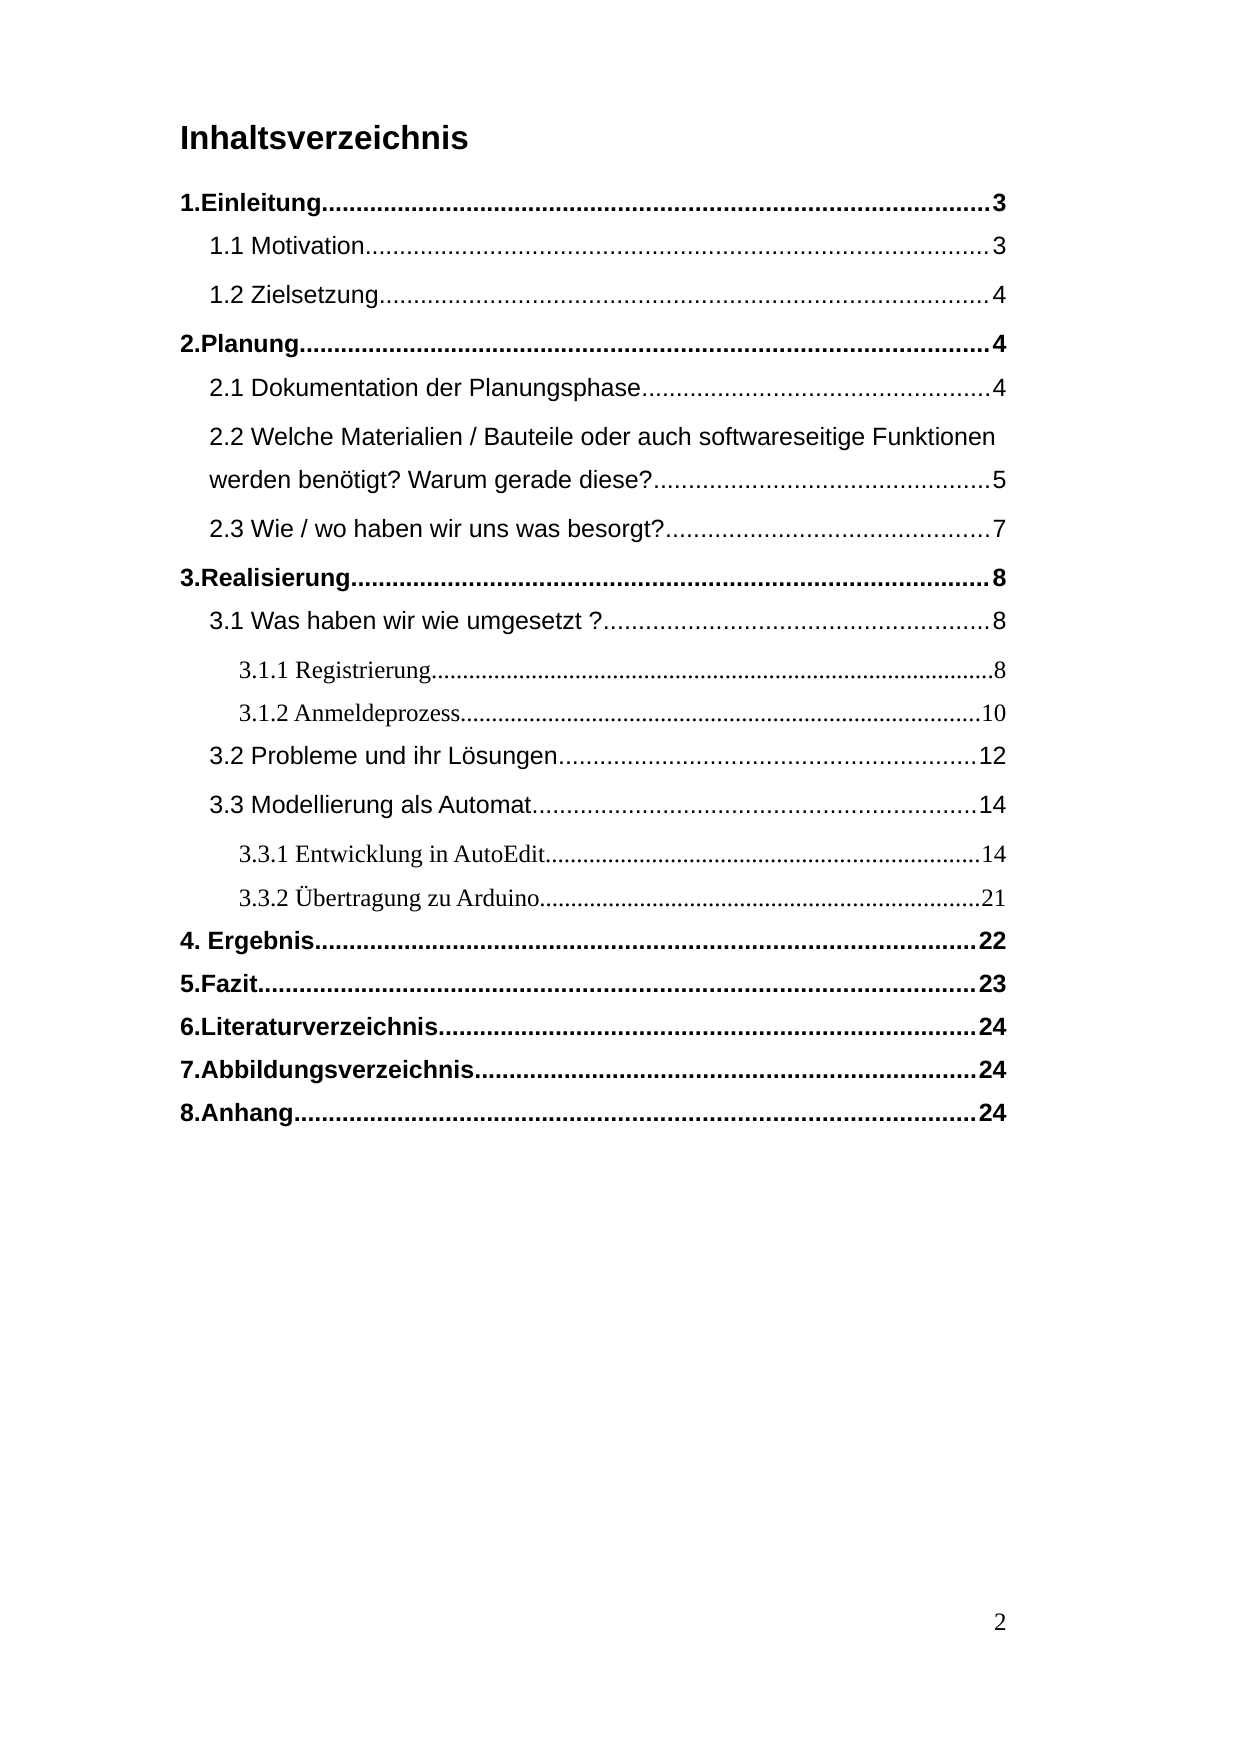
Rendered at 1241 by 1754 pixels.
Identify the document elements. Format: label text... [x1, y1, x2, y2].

text 3.3 Modellierung als Automat 14 [209, 790, 1006, 819]
subtitle Inhaltsverzeichnis [180, 118, 1006, 157]
text 3.2 Probleme und ihr Lösungen 12 [209, 741, 1006, 770]
text 4. Ergebnis 22 [180, 926, 1006, 954]
text 2.Planung 4 [180, 329, 1006, 358]
text 7.Abbildungsverzeichnis 24 [180, 1055, 1006, 1084]
text 1.2 Zielsetzung 4 [209, 280, 1006, 309]
text 8.Anhang 24 [180, 1098, 1006, 1127]
text 3.1.1 Registrierung 8 [239, 655, 1006, 684]
text 3.1 Was haben wir wie umgesetzt ? 8 [209, 606, 1006, 635]
text 2.2 Welche Materialien / Bauteile oder auch softwareseitige Funktionen werden benötigt? Warum gerade diese? 5 [209, 422, 1006, 493]
text 1.Einleitung 3 [180, 188, 1006, 217]
text 1.1 Motivation 3 [209, 231, 1006, 260]
text 3.3.1 Entwicklung in AutoEdit 14 [239, 839, 1006, 868]
text 3.1.2 Anmeldeprozess 10 [239, 698, 1006, 727]
text 6.Literaturverzeichnis 24 [180, 1012, 1006, 1041]
text 3.3.2 Übertragung zu Arduino 21 [239, 883, 1006, 911]
text 2.1 Dokumentation der Planungsphase 4 [209, 373, 1006, 401]
text 2.3 Wie / wo haben wir uns was besorgt? 7 [209, 514, 1006, 543]
text 3.Realisierung 8 [180, 563, 1006, 592]
text 5.Fazit 23 [180, 969, 1006, 998]
